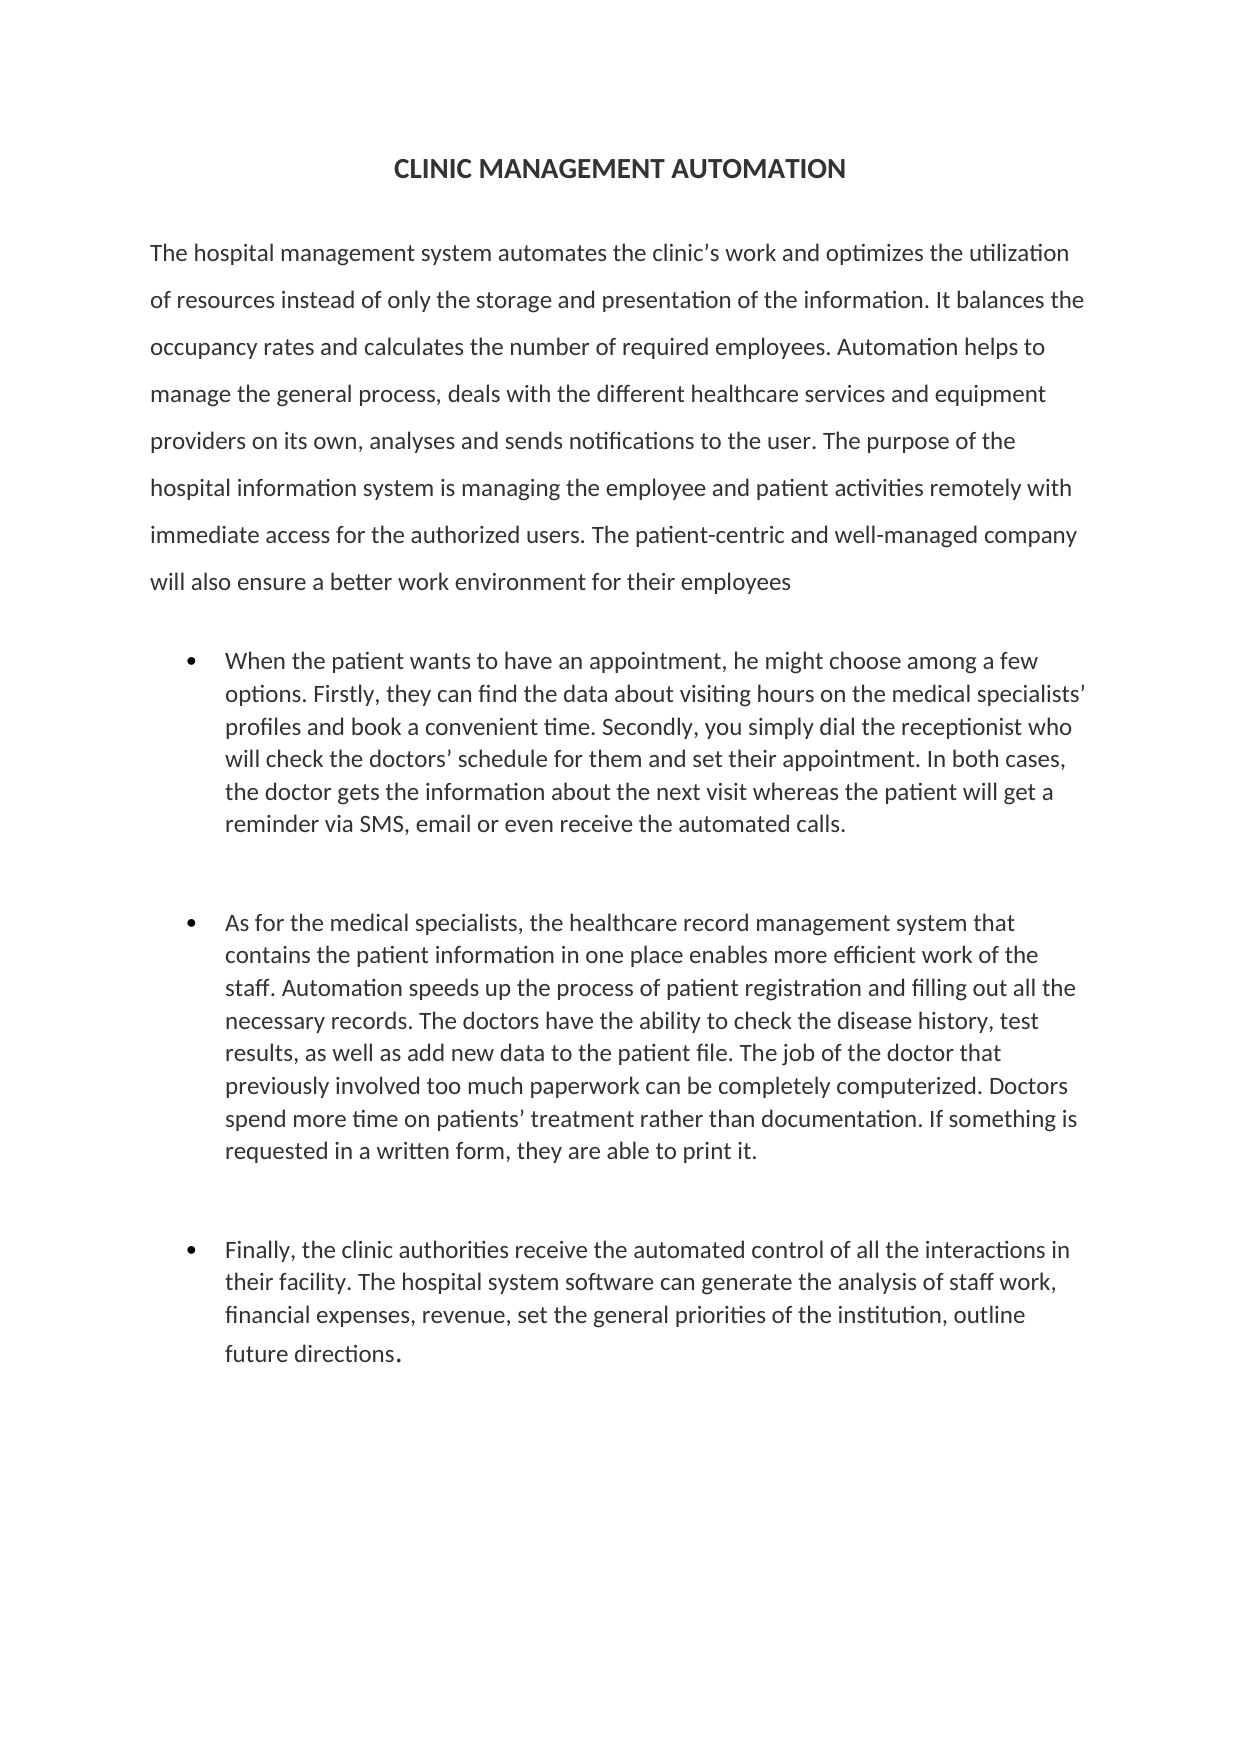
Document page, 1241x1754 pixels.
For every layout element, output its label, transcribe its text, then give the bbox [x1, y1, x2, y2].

subtitle CLINIC MANAGEMENT AUTOMATION [150, 150, 1090, 186]
list When the patient wants to have an appointment, he might choose among a few options. Firstly, they can find the data about visiting hours on the medical specialists’ profiles and book a convenient time. Secondly, you simply dial the receptionist who will check the doctors’ schedule for them and set their appointment. In both cases, the doctor gets the information about the next visit whereas the patient will get a reminder via SMS, email or even receive the automated calls. [187, 646, 1090, 839]
text The hospital management system automates the clinic’s work and optimizes the utilization of resources instead of only the storage and presentation of the information. It balances the occupancy rates and calculates the number of required employees. Automation helps to manage the general process, deals with the different healthcare services and equipment providers on its own, analyses and sends notifications to the user. The purpose of the hospital information system is managing the employee and patient activities remotely with immediate access for the authorized users. The patient-centric and well-managed company will also ensure a better work environment for their employees [150, 221, 1090, 596]
list As for the medical specialists, the healthcare record management system that contains the patient information in one place enables more efficient work of the staff. Automation speeds up the process of patient registration and filling out all the necessary records. The doctors have the ability to check the disease history, test results, as well as add new data to the patient file. The job of the doctor that previously involved too much paperwork can be completely computerized. Doctors spend more time on patients’ treatment rather than documentation. If something is requested in a written form, they are able to print it. [187, 907, 1090, 1166]
list Finally, the clinic authorities receive the automated control of all the interactions in their facility. The hospital system software can generate the analysis of staff work, financial expenses, revenue, set the general priorities of the institution, outline future directions. [187, 1234, 1090, 1371]
